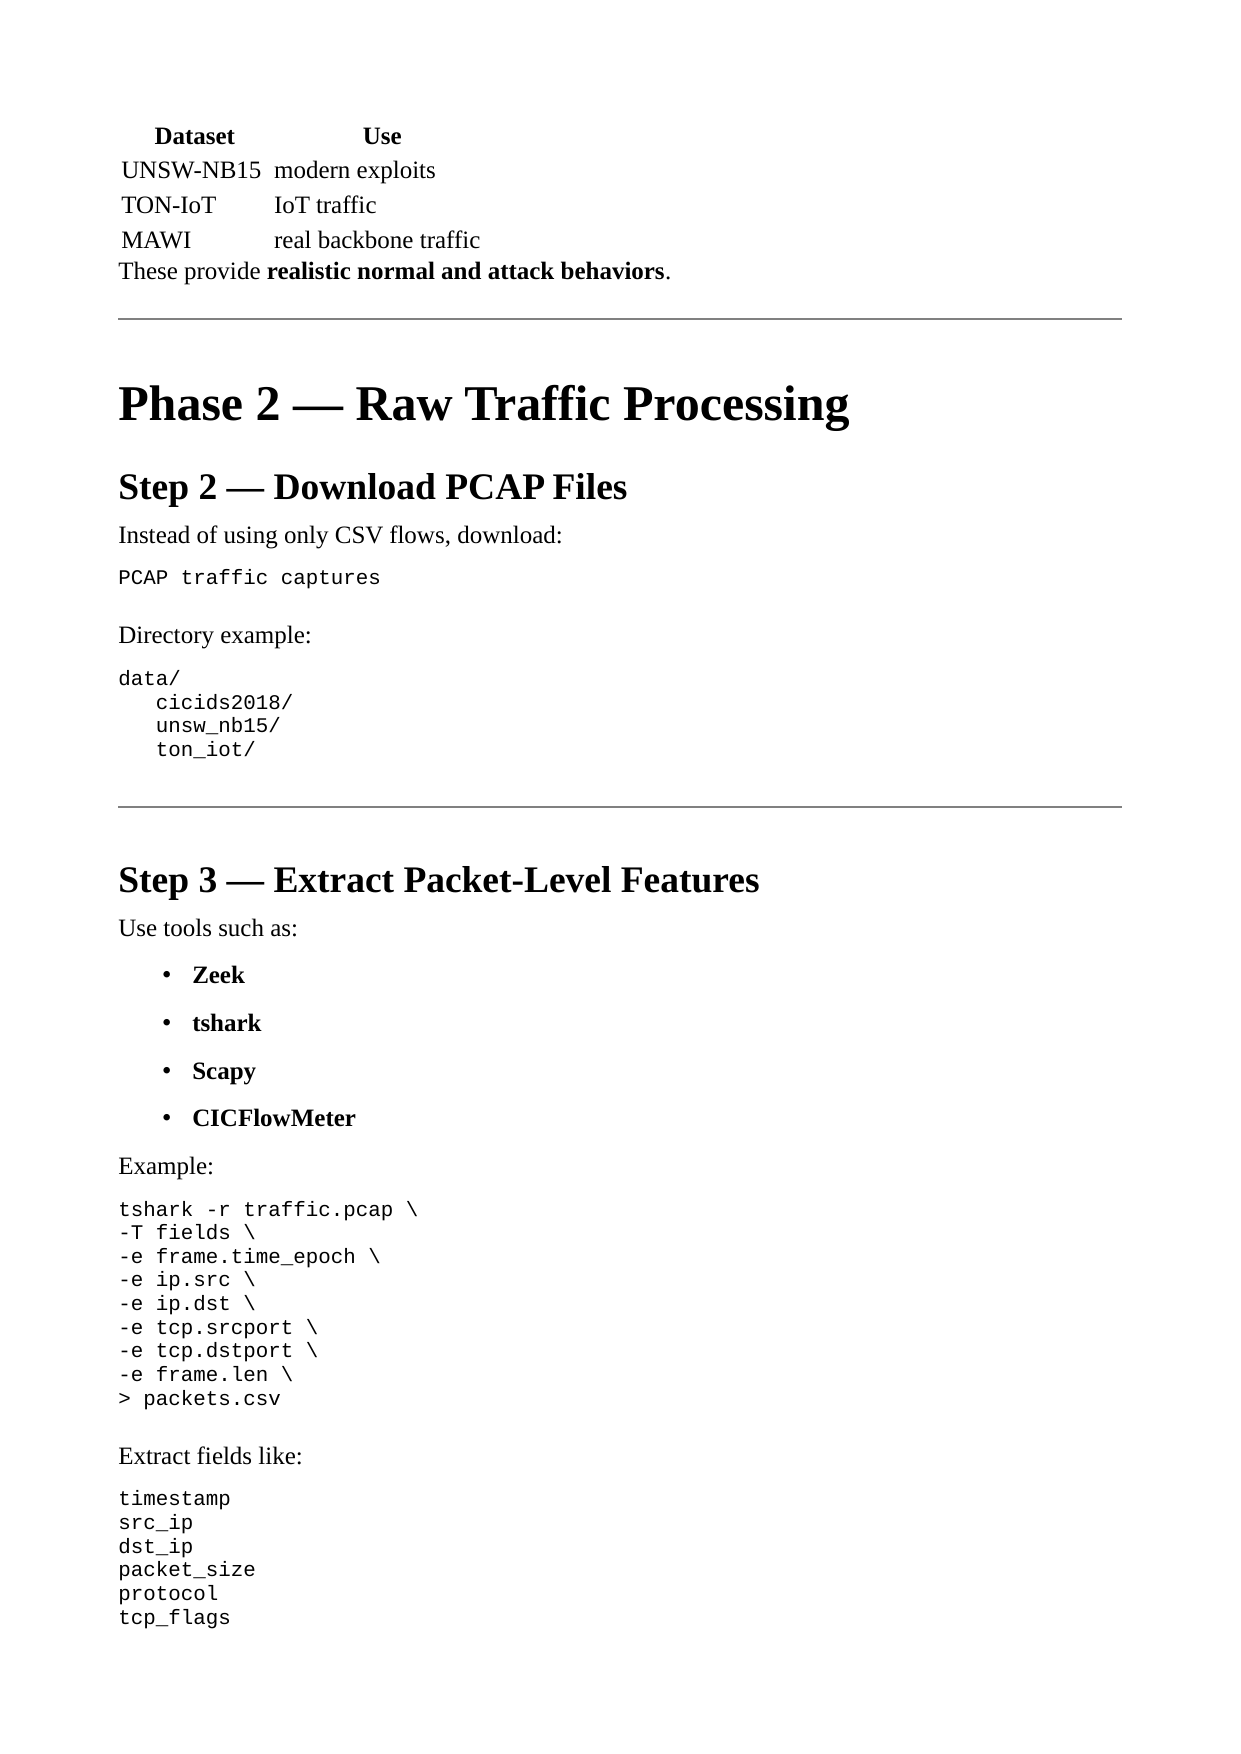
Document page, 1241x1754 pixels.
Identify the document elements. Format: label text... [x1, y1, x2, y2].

text -e ip.dst \ [118, 1293, 1122, 1317]
text -T fields \ [118, 1222, 1122, 1246]
text tshark -r traffic.pcap \ [118, 1198, 1122, 1222]
text src_ip [118, 1512, 1122, 1536]
text Example: [118, 1151, 1122, 1180]
text tcp_flags [118, 1607, 1122, 1630]
text -e tcp.srcport \ [118, 1317, 1122, 1340]
subtitle Step 3 — Extract Packet-Level Features [118, 857, 1122, 900]
table_cell UNSW-NB15 [118, 153, 271, 187]
text Directory example: [118, 621, 1122, 649]
table_cell IoT traffic [271, 187, 493, 222]
table_header Dataset [118, 118, 271, 153]
text Instead of using only CSV flows, download: [118, 520, 1122, 548]
text Extract fields like: [118, 1441, 1122, 1469]
text timestamp [118, 1488, 1122, 1512]
text protocol [118, 1583, 1122, 1607]
text These provide realistic normal and attack behaviors. [118, 256, 1122, 285]
text -e ip.src \ [118, 1269, 1122, 1293]
text Use tools such as: [118, 913, 1122, 942]
text -e tcp.dstport \ [118, 1340, 1122, 1364]
text dst_ip [118, 1536, 1122, 1559]
subtitle Step 2 — Download PCAP Files [118, 464, 1122, 507]
list Scapy [162, 1056, 1122, 1084]
list tshark [162, 1008, 1122, 1037]
text > packets.csv [118, 1388, 1122, 1411]
text ton_iot/ [118, 739, 1122, 763]
table_cell real backbone traffic [271, 222, 493, 256]
text unsw_nb15/ [118, 715, 1122, 739]
table_cell modern exploits [271, 153, 493, 187]
table_header Use [271, 118, 493, 153]
subtitle Phase 2 — Raw Traffic Processing [118, 373, 1122, 431]
table_cell MAWI [118, 222, 271, 256]
text packet_size [118, 1559, 1122, 1583]
text data/ [118, 668, 1122, 692]
table_cell TON-IoT [118, 187, 271, 222]
text -e frame.len \ [118, 1364, 1122, 1388]
list CICFlowMeter [162, 1103, 1122, 1132]
text cicids2018/ [118, 692, 1122, 715]
list Zeek [162, 961, 1122, 989]
text PCAP traffic captures [118, 567, 1122, 591]
text -e frame.time_epoch \ [118, 1246, 1122, 1269]
